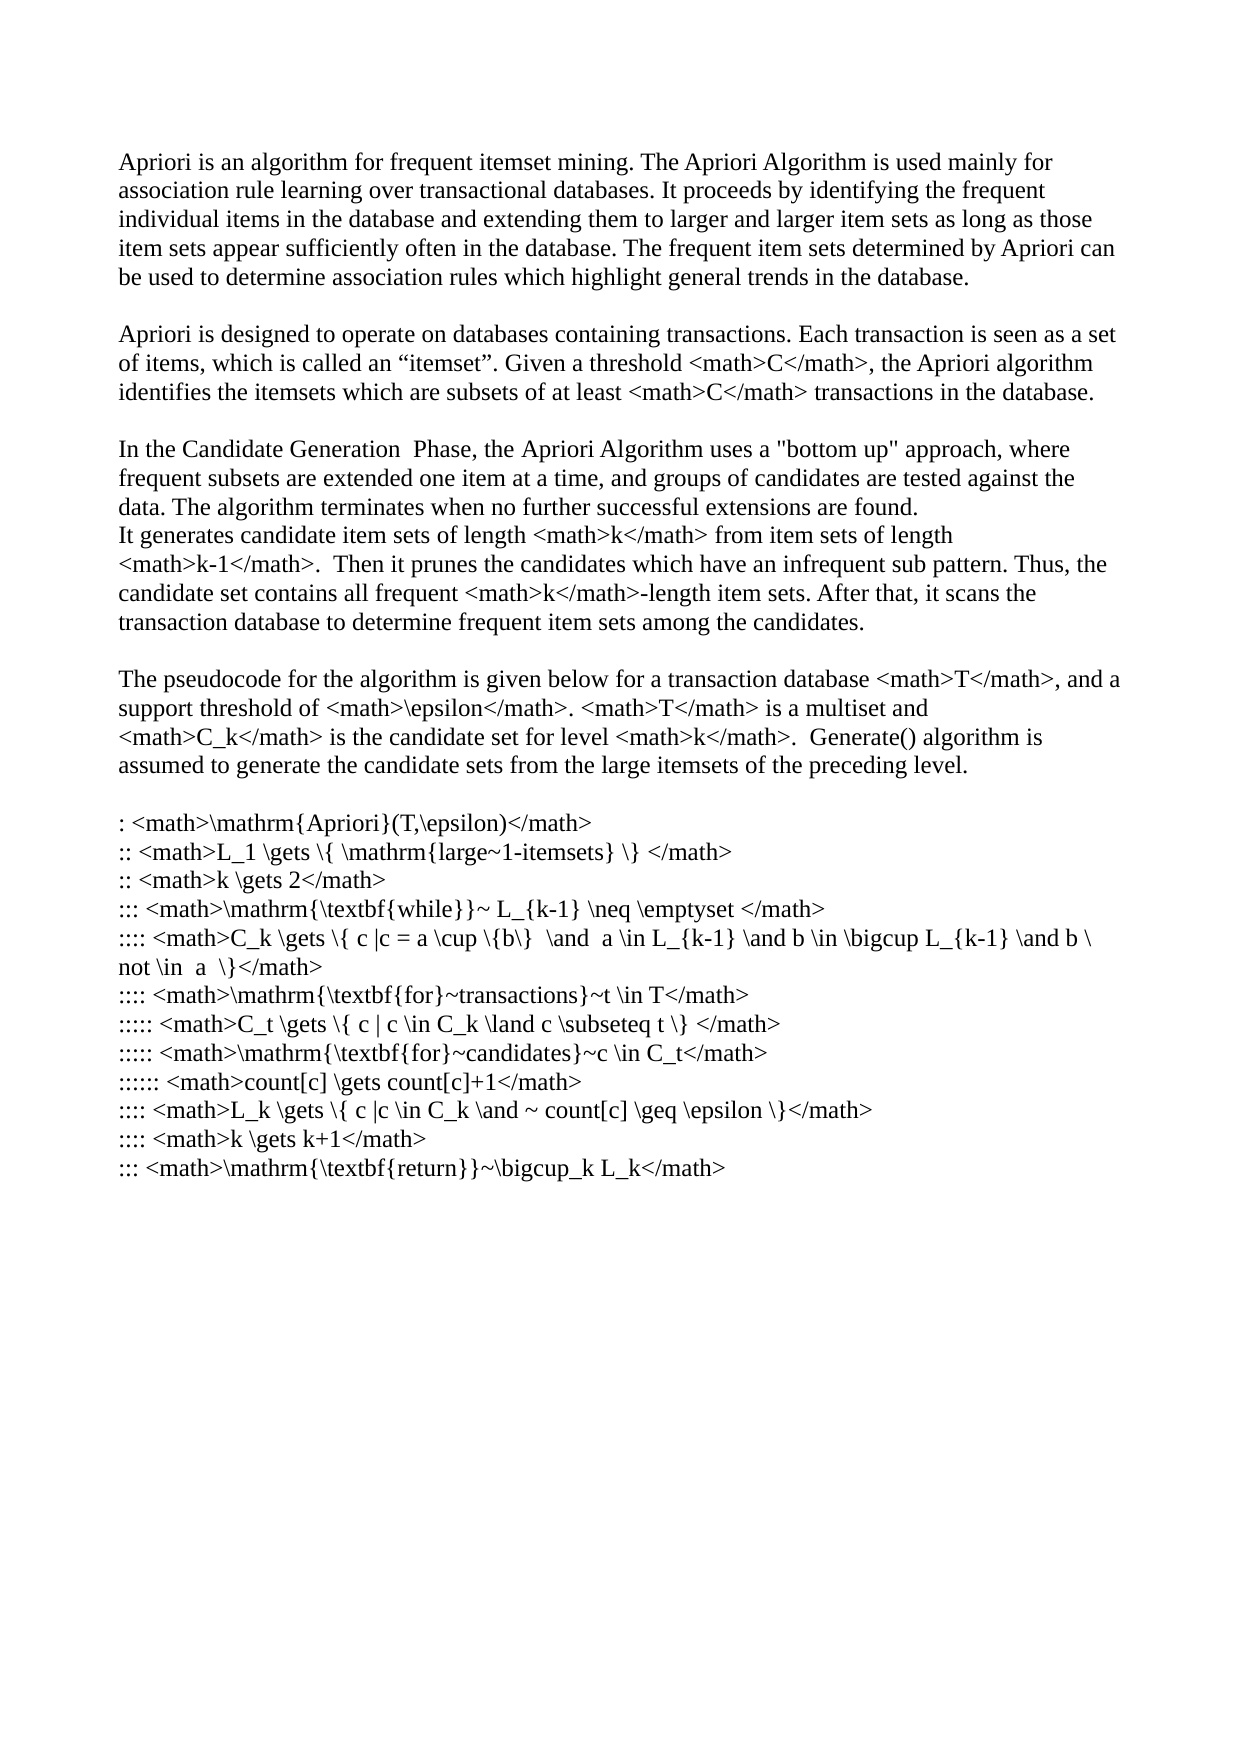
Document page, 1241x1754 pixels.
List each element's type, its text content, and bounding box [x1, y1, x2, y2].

text Apriori is designed to operate on databases containing transactions. Each transaction is seen as a set of items, which is called an “itemset”. Given a threshold <math>C</math>, the Apriori algorithm identifies the itemsets which are subsets of at least <math>C</math> transactions in the database. [118, 319, 1122, 406]
text ::: <math>\mathrm{\textbf{while}}~ L_{k-1} \neq \emptyset </math> [118, 894, 1122, 923]
text In the Candidate Generation Phase, the Apriori Algorithm uses a "bottom up" approach, where frequent subsets are extended one item at a time, and groups of candidates are tested against the data. The algorithm terminates when no further successful extensions are found. [118, 434, 1122, 521]
text :::::: <math>count[c] \gets count[c]+1</math> [118, 1067, 1122, 1096]
text Apriori is an algorithm for frequent itemset mining. The Apriori Algorithm is used mainly for association rule learning over transactional databases. It proceeds by identifying the frequent individual items in the database and extending them to larger and larger item sets as long as those item sets appear sufficiently often in the database. The frequent item sets determined by Apriori can be used to determine association rules which highlight general trends in the database. [118, 147, 1122, 291]
text ::: <math>\mathrm{\textbf{return}}~\bigcup_k L_k</math> [118, 1153, 1122, 1182]
text :::: <math>\mathrm{\textbf{for}~transactions}~t \in T</math> [118, 981, 1122, 1009]
text : <math>\mathrm{Apriori}(T,\epsilon)</math> [118, 808, 1122, 837]
text :: <math>L_1 \gets \{ \mathrm{large~1-itemsets} \} </math> [118, 837, 1122, 866]
text :: <math>k \gets 2</math> [118, 866, 1122, 894]
text ::::: <math>\mathrm{\textbf{for}~candidates}~c \in C_t</math> [118, 1038, 1122, 1067]
text :::: <math>L_k \gets \{ c |c \in C_k \and ~ count[c] \geq \epsilon \}</math> [118, 1096, 1122, 1124]
text ::::: <math>C_t \gets \{ c | c \in C_k \land c \subseteq t \} </math> [118, 1009, 1122, 1038]
text :::: <math>k \gets k+1</math> [118, 1124, 1122, 1153]
text The pseudocode for the algorithm is given below for a transaction database <math>T</math>, and a support threshold of <math>\epsilon</math>. <math>T</math> is a multiset and <math>C_k</math> is the candidate set for level <math>k</math>. Generate() algorithm is assumed to generate the candidate sets from the large itemsets of the preceding level. [118, 664, 1122, 779]
text It generates candidate item sets of length <math>k</math> from item sets of length <math>k-1</math>. Then it prunes the candidates which have an infrequent sub pattern. Thus, the candidate set contains all frequent <math>k</math>-length item sets. After that, it scans the transaction database to determine frequent item sets among the candidates. [118, 521, 1122, 636]
text :::: <math>C_k \gets \{ c |c = a \cup \{b\} \and a \in L_{k-1} \and b \in \bigcup L_{k-1} \and b \not \in a \}</math> [118, 923, 1122, 981]
